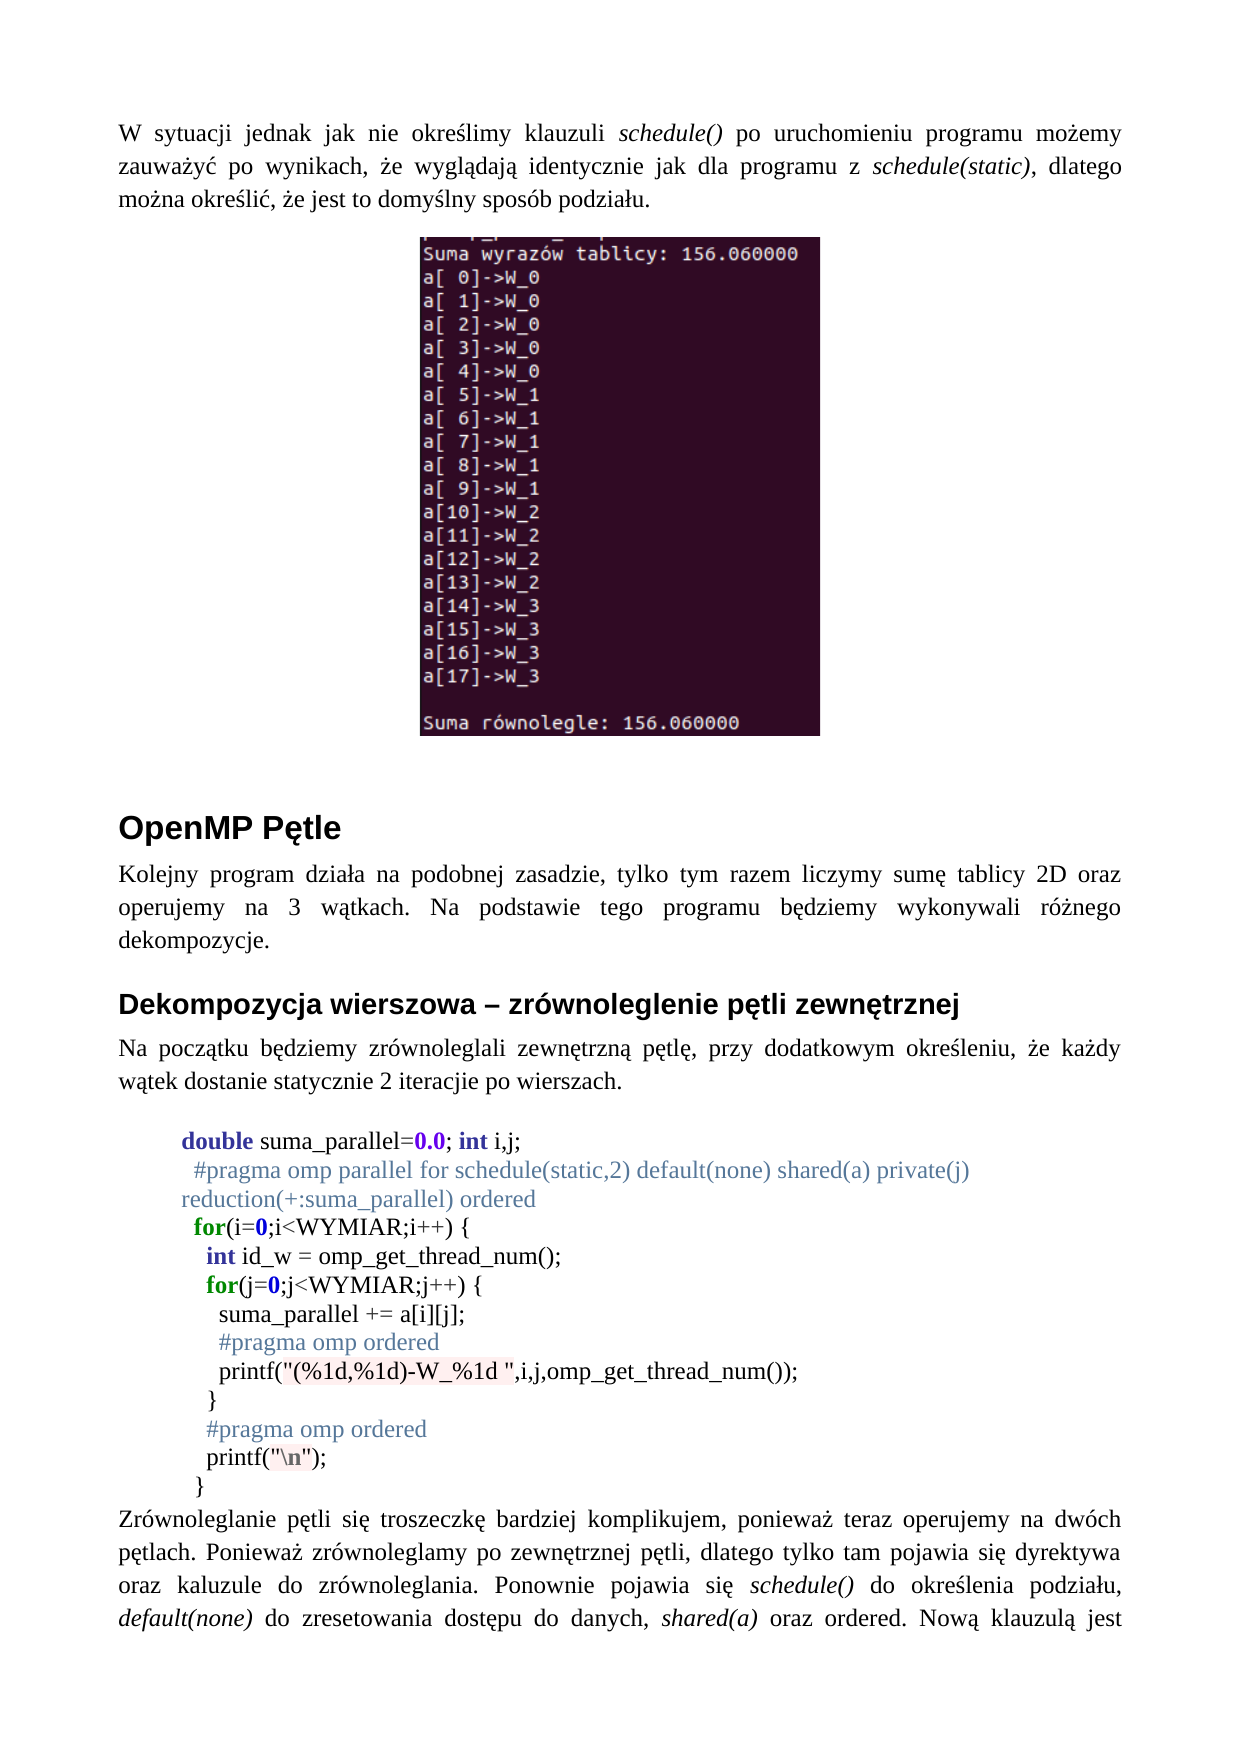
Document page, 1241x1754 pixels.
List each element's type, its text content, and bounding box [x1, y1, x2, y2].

subtitle Dekompozycja wierszowa – zrównoleglenie pętli zewnętrznej [118, 987, 1122, 1021]
text W sytuacji jednak jak nie określimy klauzuli schedule() po uruchomieniu programu możemy zauważyć po wynikach, że wyglądają identycznie jak dla programu z schedule(static), dlatego można określić, że jest to domyślny sposób podziału. [118, 118, 1122, 213]
text Zrównoleglanie pętli się troszeczkę bardziej komplikujem, ponieważ teraz operujemy na dwóch pętlach. Ponieważ zrównoleglamy po zewnętrznej pętli, dlatego tylko tam pojawia się dyrektywa oraz kaluzule do zrównoleglania. Ponownie pojawia się schedule() do określenia podziału, default(none) do zresetowania dostępu do danych, shared(a) oraz ordered. Nową klauzulą jest private(), określa ona jakie zmienne mają być prywatne dla wątków. W tym przypadku jest to zmienna j, która jest zmienną sterującą drugą pętlą. Nie możemy pozwolić na jej współdzielenie, ponieważ wątki by sobie nadpisywały ją i pomijały iteracje. [118, 1114, 1122, 1632]
picture [419, 237, 821, 736]
text Na początku będziemy zrównoleglali zewnętrzną pętlę, przy dodatkowym określeniu, że każdy wątek dostanie statycznie 2 iteracjie po wierszach. [118, 1033, 1122, 1095]
subtitle OpenMP Pętle [118, 808, 1122, 846]
text Kolejny program działa na podobnej zasadzie, tylko tym razem liczymy sumę tablicy 2D oraz operujemy na 3 wątkach. Na podstawie tego programu będziemy wykonywali różnego dekompozycje. [118, 859, 1122, 954]
